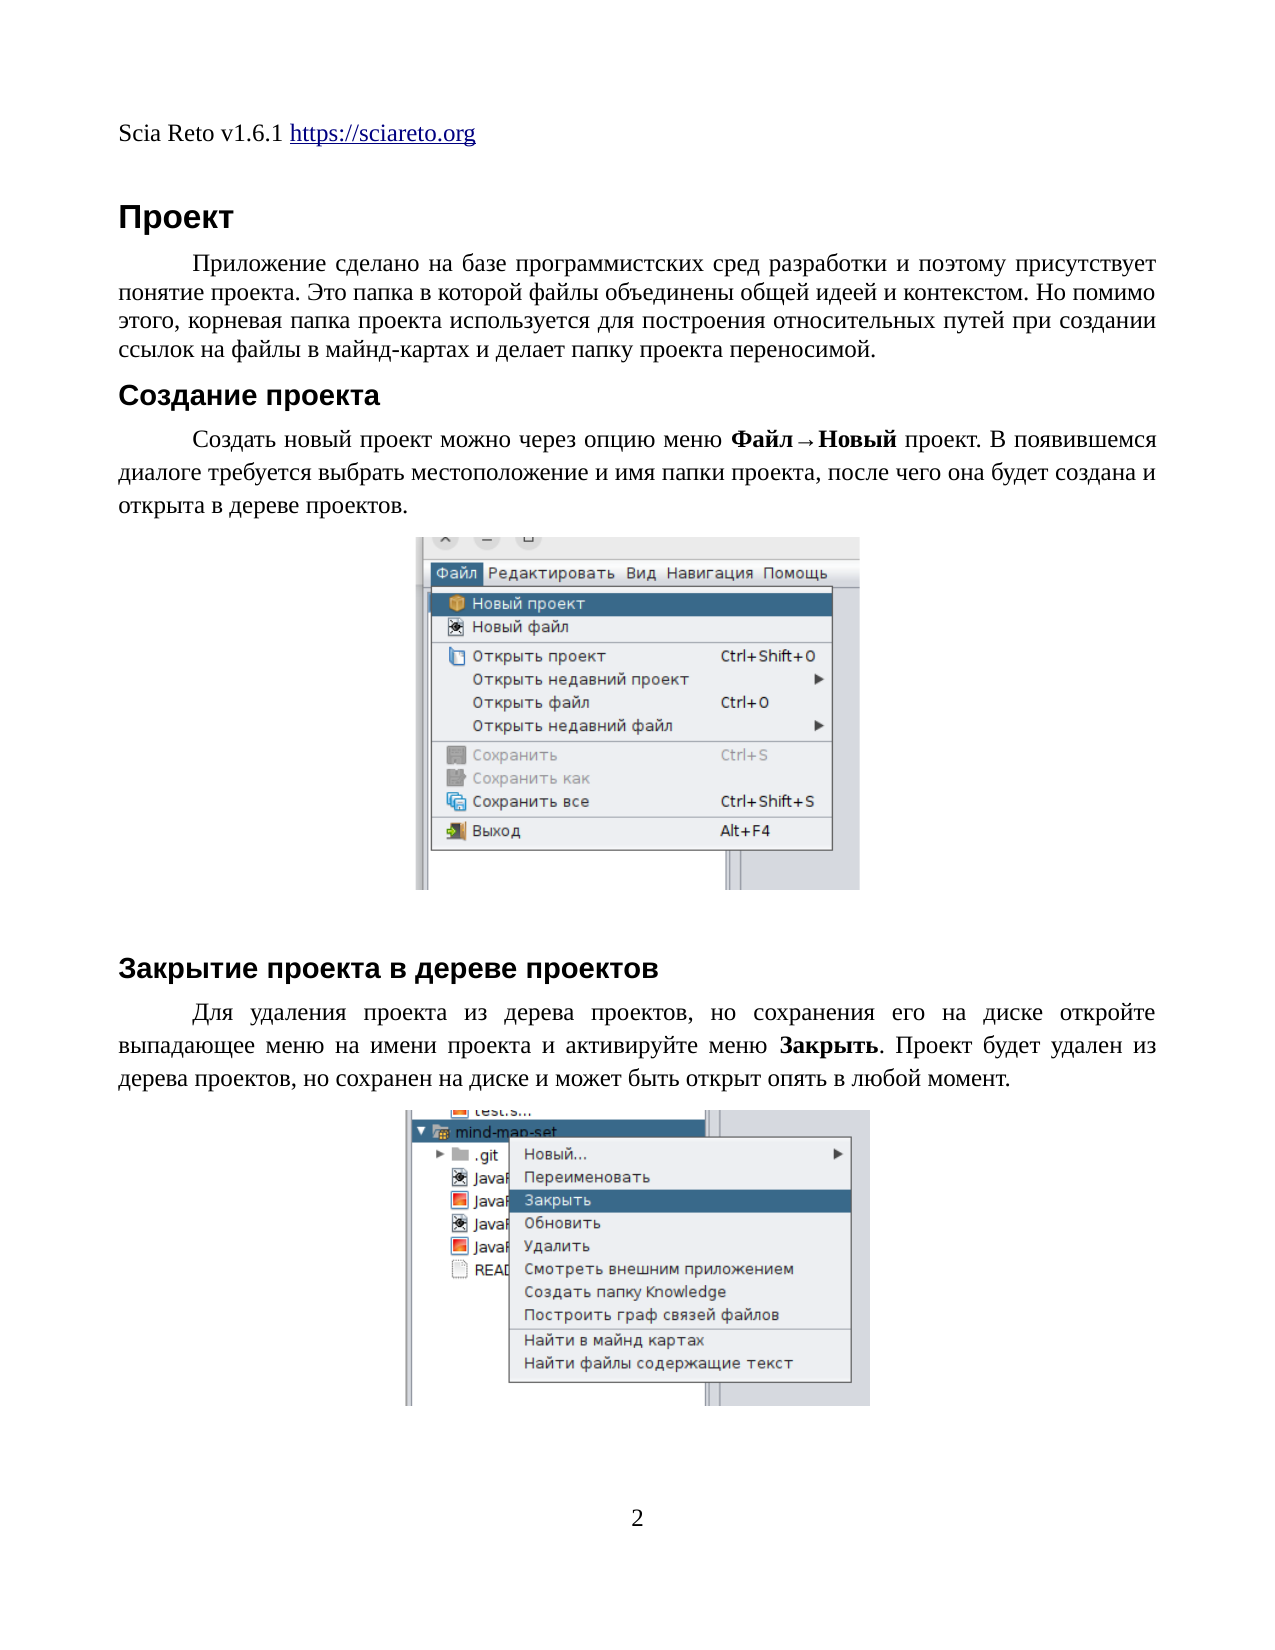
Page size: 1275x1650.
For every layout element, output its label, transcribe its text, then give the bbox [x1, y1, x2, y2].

subtitle Проект [118, 197, 1157, 236]
subtitle Закрытие проекта в дереве проектов [118, 951, 1157, 984]
subtitle Создание проекта [118, 378, 1157, 411]
text Для удаления проекта из дерева проектов, но сохранения его на диске откройте выпадающее меню на имени проекта и активируйте меню Закрыть. Проект будет удален из дерева проектов, но сохранен на диске и может быть открыт опять в любой момент. [118, 997, 1157, 1091]
text Создать новый проект можно через опцию меню Файл→Новый проект. В появившемся диалоге требуется выбрать местоположение и имя папки проекта, после чего она будет создана и открыта в дереве проектов. [118, 424, 1157, 518]
picture [415, 537, 860, 890]
text Приложение сделано на базе программистских сред разработки и поэтому присутствует понятие проекта. Это папка в которой файлы объединены общей идеей и контекстом. Но помимо этого, корневая папка проекта используется для построения относительных путей при создании ссылок на файлы в майнд-картах и делает папку проекта переносимой. [118, 248, 1157, 363]
picture [405, 1110, 870, 1406]
